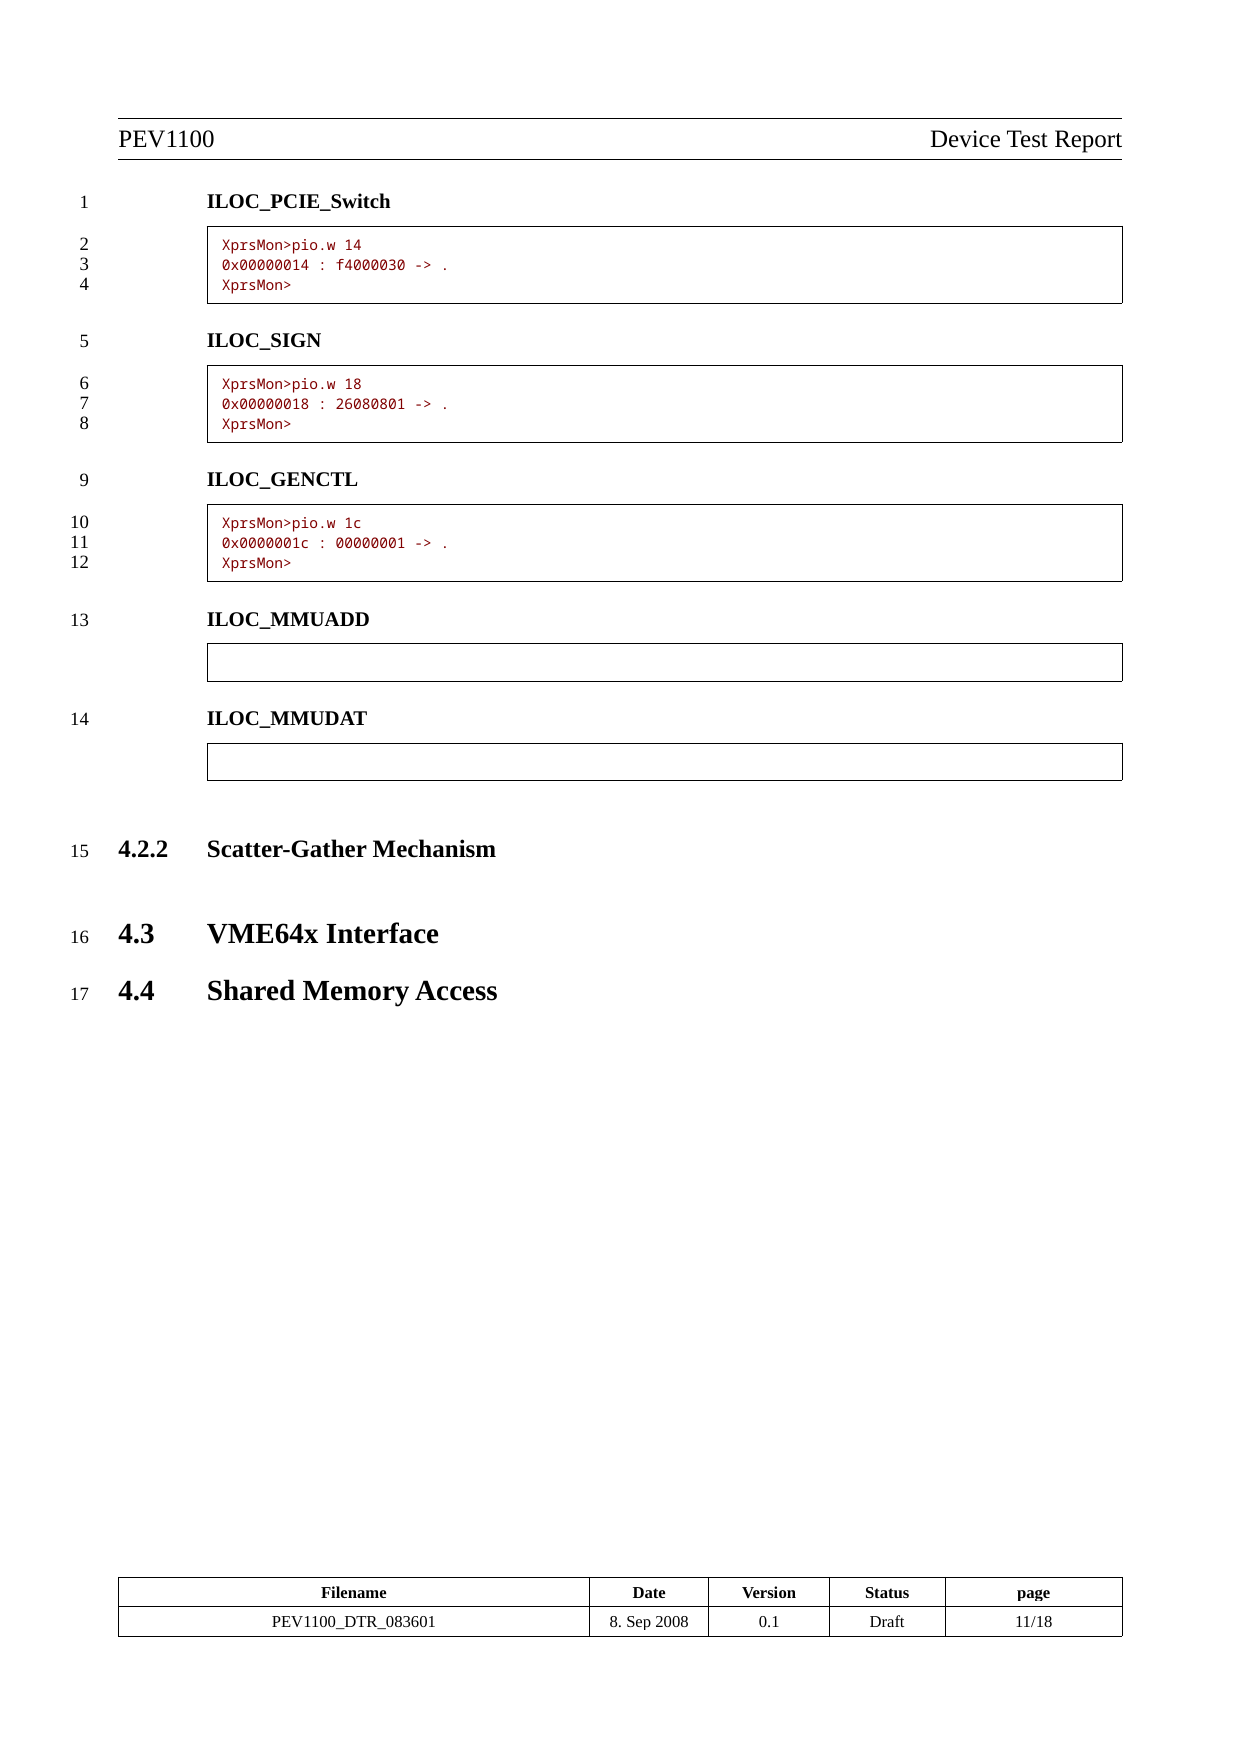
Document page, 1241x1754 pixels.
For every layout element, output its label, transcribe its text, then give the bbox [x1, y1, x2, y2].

text 0x00000014 : f4000030 -> . [208, 245, 1122, 265]
subtitle VME64x Interface [118, 916, 1122, 950]
subtitle Shared Memory Access [118, 973, 1122, 1007]
text XprsMon> [208, 265, 1122, 303]
text XprsMon> [208, 404, 1122, 442]
subtitle ILOC_SIGN [118, 328, 1122, 352]
subtitle ILOC_GENCTL [118, 467, 1122, 491]
text 0x0000001c : 00000001 -> . [208, 524, 1122, 544]
subtitle ILOC_PCIE_Switch [118, 189, 1122, 213]
subtitle Scatter-Gather Mechanism [118, 834, 1122, 863]
text XprsMon>pio.w 1c [208, 505, 1122, 524]
text XprsMon>pio.w 18 [208, 366, 1122, 384]
text 0x00000018 : 26080801 -> . [208, 384, 1122, 404]
subtitle ILOC_MMUDAT [118, 706, 1122, 730]
subtitle ILOC_MMUADD [118, 606, 1122, 631]
text XprsMon>pio.w 14 [208, 227, 1122, 245]
text XprsMon> [208, 544, 1122, 581]
